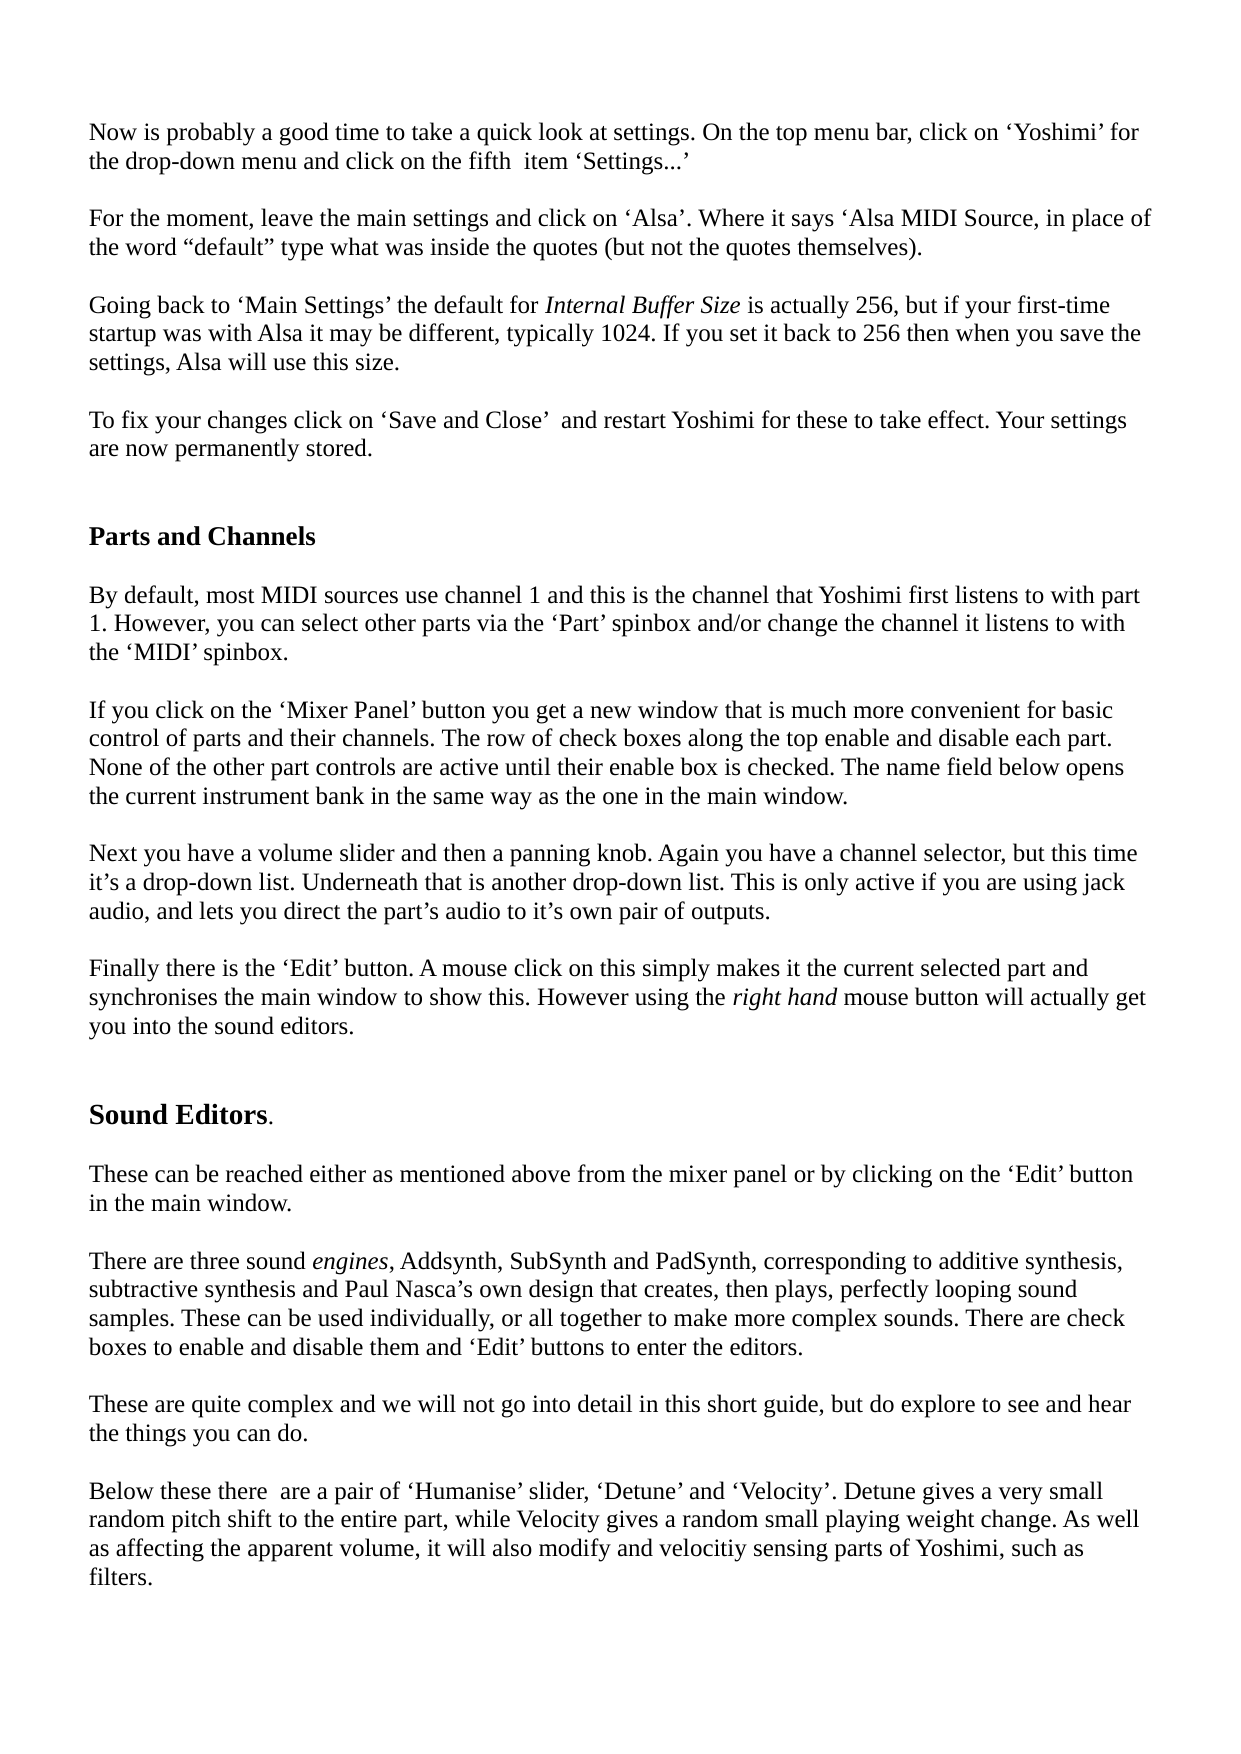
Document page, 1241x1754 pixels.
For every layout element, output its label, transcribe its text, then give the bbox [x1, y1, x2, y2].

text Sound Editors. [88, 1097, 1152, 1131]
text Going back to ‘Main Settings’ the default for Internal Buffer Size is actually 256, but if your first-time startup was with Alsa it may be different, typically 1024. If you set it back to 256 then when you save the settings, Alsa will use this size. [88, 290, 1152, 376]
text For the moment, leave the main settings and click on ‘Alsa’. Where it says ‘Alsa MIDI Source, in place of the word “default” type what was inside the quotes (but not the quotes themselves). [88, 203, 1152, 261]
text To fix your changes click on ‘Save and Close’ and restart Yoshimi for these to take effect. Your settings are now permanently stored. [88, 405, 1152, 462]
text There are three sound engines, Addsynth, SubSynth and PadSynth, corresponding to additive synthesis, subtractive synthesis and Paul Nasca’s own design that creates, then plays, perfectly looping sound samples. These can be used individually, or all together to make more complex sounds. There are check boxes to enable and disable them and ‘Edit’ buttons to enter the editors. [88, 1246, 1152, 1361]
text By default, most MIDI sources use channel 1 and this is the channel that Yoshimi first listens to with part 1. However, you can select other parts via the ‘Part’ spinbox and/or change the channel it listens to with the ‘MIDI’ spinbox. [88, 580, 1152, 666]
text These are quite complex and we will not go into detail in this short guide, but do explore to see and hear the things you can do. [88, 1389, 1152, 1447]
text Below these there are a pair of ‘Humanise’ slider, ‘Detune’ and ‘Velocity’. Detune gives a very small random pitch shift to the entire part, while Velocity gives a random small playing weight change. As well as affecting the apparent volume, it will also modify and velocitiy sensing parts of Yoshimi, such as filters. [88, 1476, 1152, 1591]
text Now is probably a good time to take a quick look at settings. On the top menu bar, click on ‘Yoshimi’ for the drop-down menu and click on the fifth item ‘Settings...’ [88, 117, 1152, 175]
text If you click on the ‘Mixer Panel’ button you get a new window that is much more convenient for basic control of parts and their channels. The row of check boxes along the top enable and disable each part. None of the other part controls are active until their enable box is checked. The name field below opens the current instrument bank in the same way as the one in the main window. [88, 695, 1152, 810]
text Parts and Channels [88, 520, 1152, 551]
text These can be reached either as mentioned above from the mixer panel or by clicking on the ‘Edit’ button in the main window. [88, 1159, 1152, 1217]
text Next you have a volume slider and then a panning knob. Again you have a channel selector, but this time it’s a drop-down list. Underneath that is another drop-down list. This is only active if you are using jack audio, and lets you direct the part’s audio to it’s own pair of outputs. [88, 838, 1152, 925]
text Finally there is the ‘Edit’ button. A mouse click on this simply makes it the current selected part and synchronises the main window to show this. However using the right hand mouse button will actually get you into the sound editors. [88, 953, 1152, 1040]
